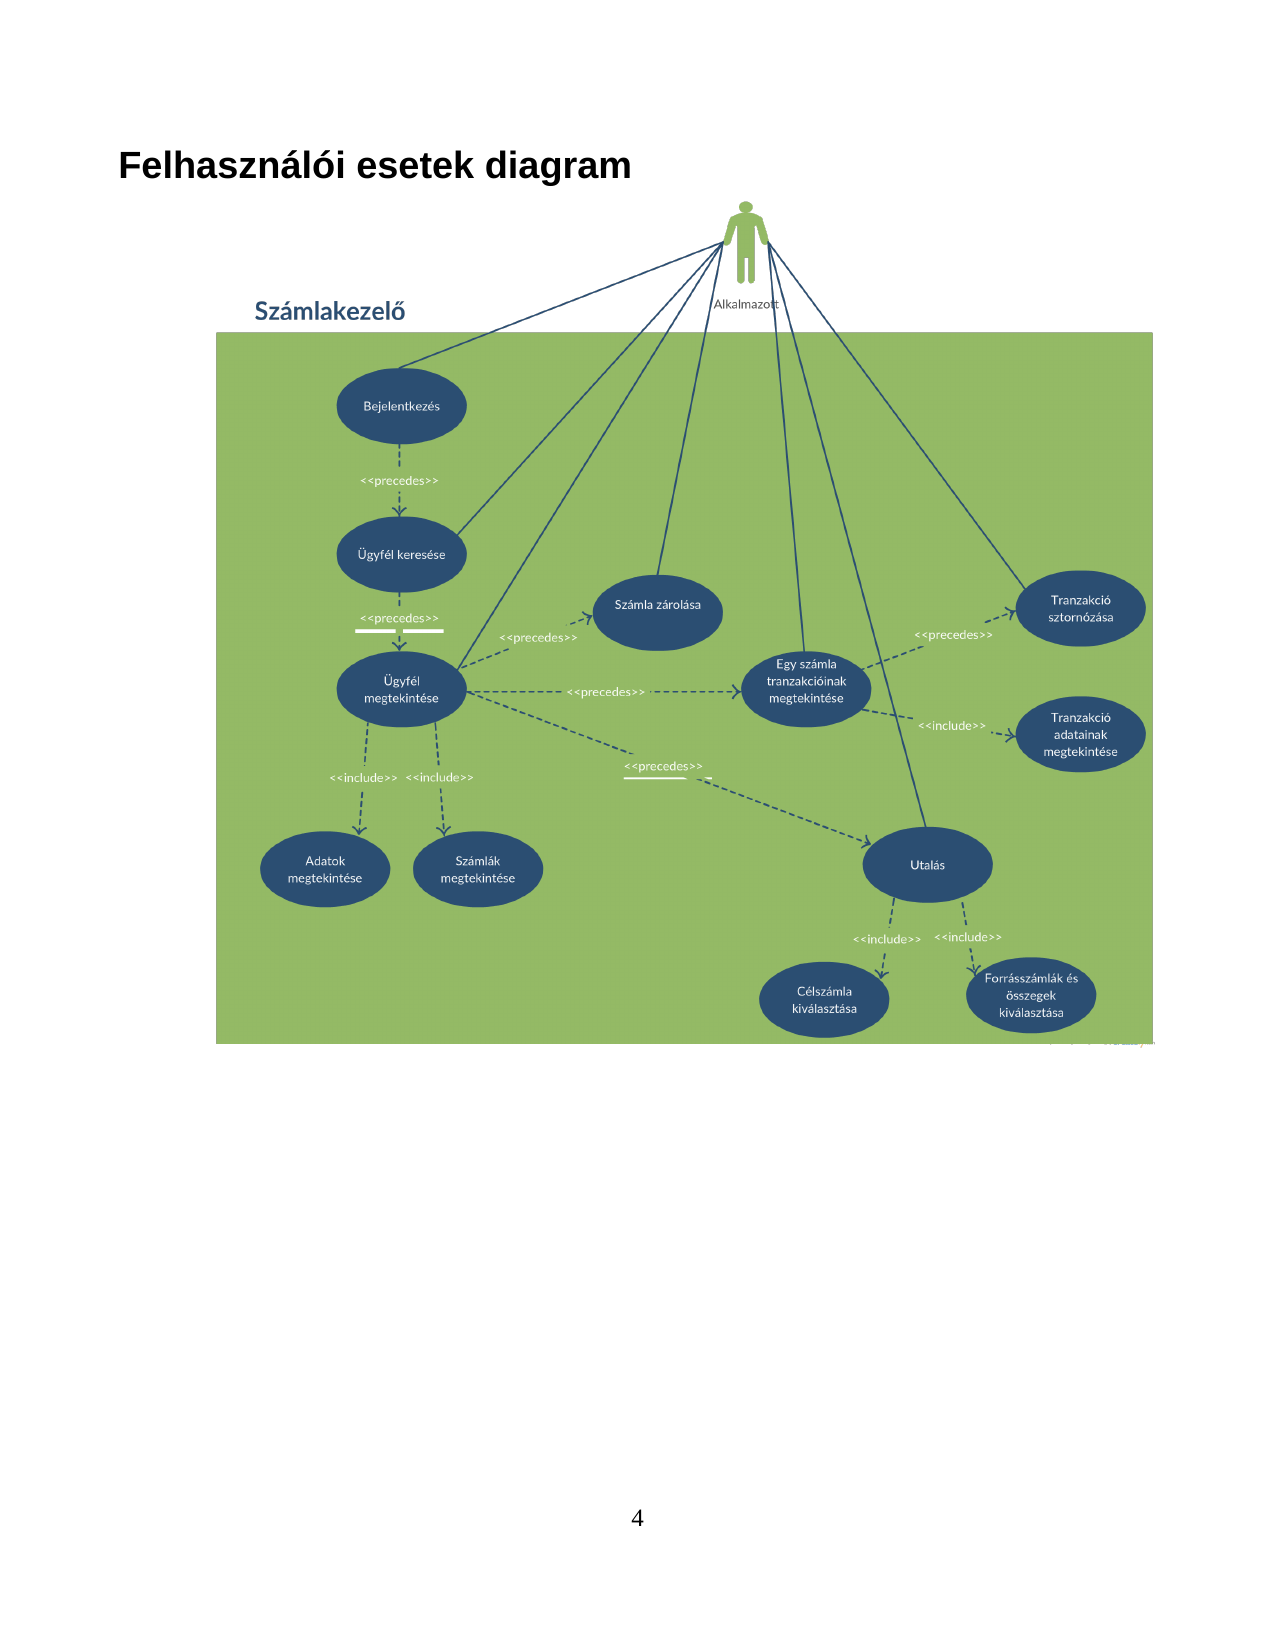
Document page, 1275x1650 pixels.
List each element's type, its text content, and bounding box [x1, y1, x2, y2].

picture [118, 199, 1157, 1049]
subtitle Felhasználói esetek diagram [118, 143, 1157, 187]
